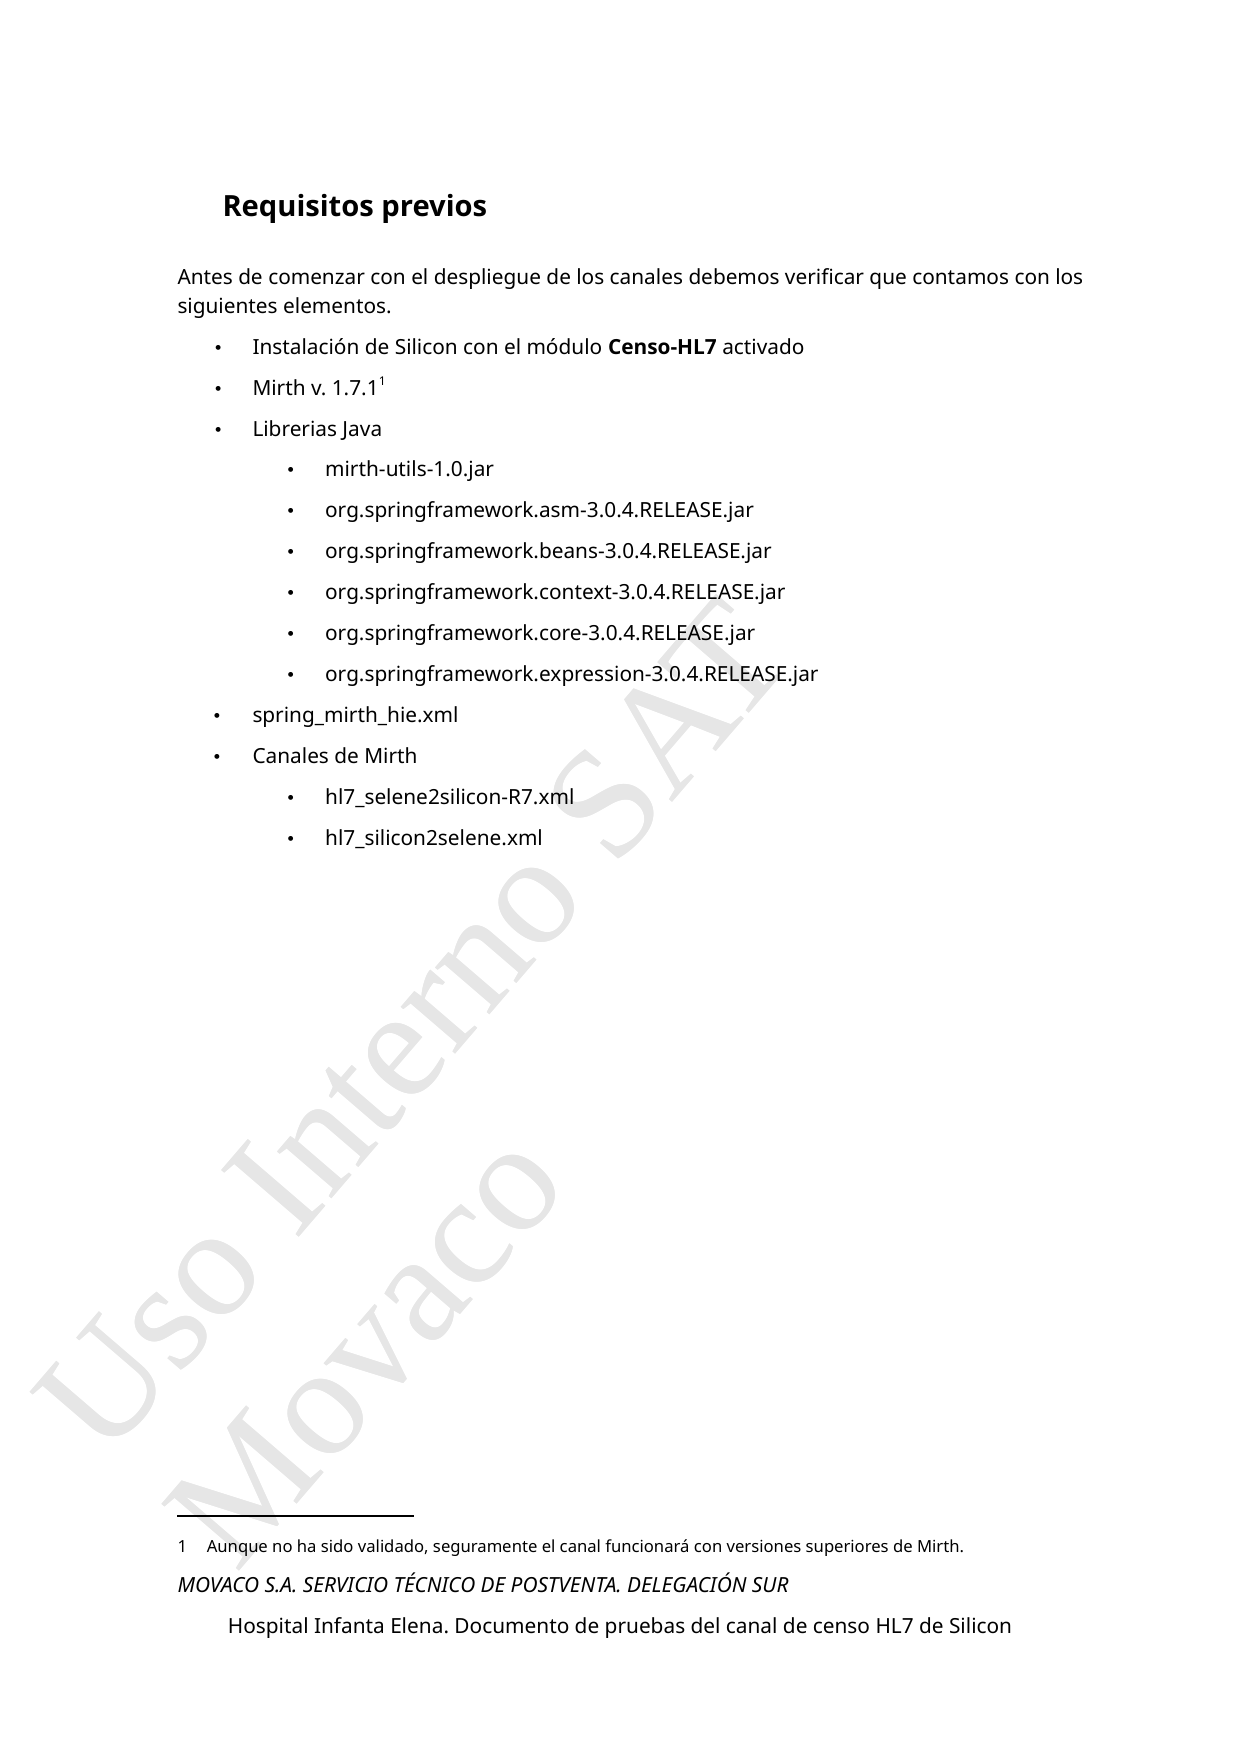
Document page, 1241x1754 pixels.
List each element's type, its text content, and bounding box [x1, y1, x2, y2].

list spring_mirth_hie.xml [666, 700, 1122, 729]
list hl7_selene2silicon-R7.xml [562, 782, 1122, 811]
list Instalación de Silicon con el módulo Censo-HL7 activado [215, 332, 1122, 360]
list org.springframework.asm-3.0.4.RELEASE.jar [287, 496, 1122, 524]
list org.springframework.beans-3.0.4.RELEASE.jar [287, 536, 1122, 565]
list Aunque no ha sido validado, seguramente el canal funcionará con versiones superiores de Mirth. [229, 1534, 1122, 1557]
list Canales de Mirth [665, 741, 1122, 769]
list mirth-utils-1.0.jar [287, 454, 1122, 483]
list Librerias Java [215, 414, 1122, 442]
list org.springframework.expression-3.0.4.RELEASE.jar [734, 659, 1122, 688]
subtitle Requisitos previos [177, 185, 1122, 225]
list hl7_silicon2selene.xml [630, 823, 1122, 851]
list org.springframework.expression-3.0.4.RELEASE.jar [287, 659, 744, 688]
text Antes de comenzar con el despliegue de los canales debemos verificar que contamos con los siguientes elementos. [177, 262, 1122, 319]
list Mirth v. 1.7.1 [215, 373, 1122, 401]
list org.springframework.core-3.0.4.RELEASE.jar [287, 618, 695, 647]
list hl7_silicon2selene.xml [287, 823, 644, 851]
list spring_mirth_hie.xml [213, 700, 641, 729]
list org.springframework.core-3.0.4.RELEASE.jar [697, 618, 1122, 647]
list spring_mirth_hie.xml [635, 704, 684, 729]
list hl7_selene2silicon-R7.xml [287, 782, 562, 811]
list Canales de Mirth [213, 741, 663, 769]
list org.springframework.context-3.0.4.RELEASE.jar [287, 577, 1122, 606]
